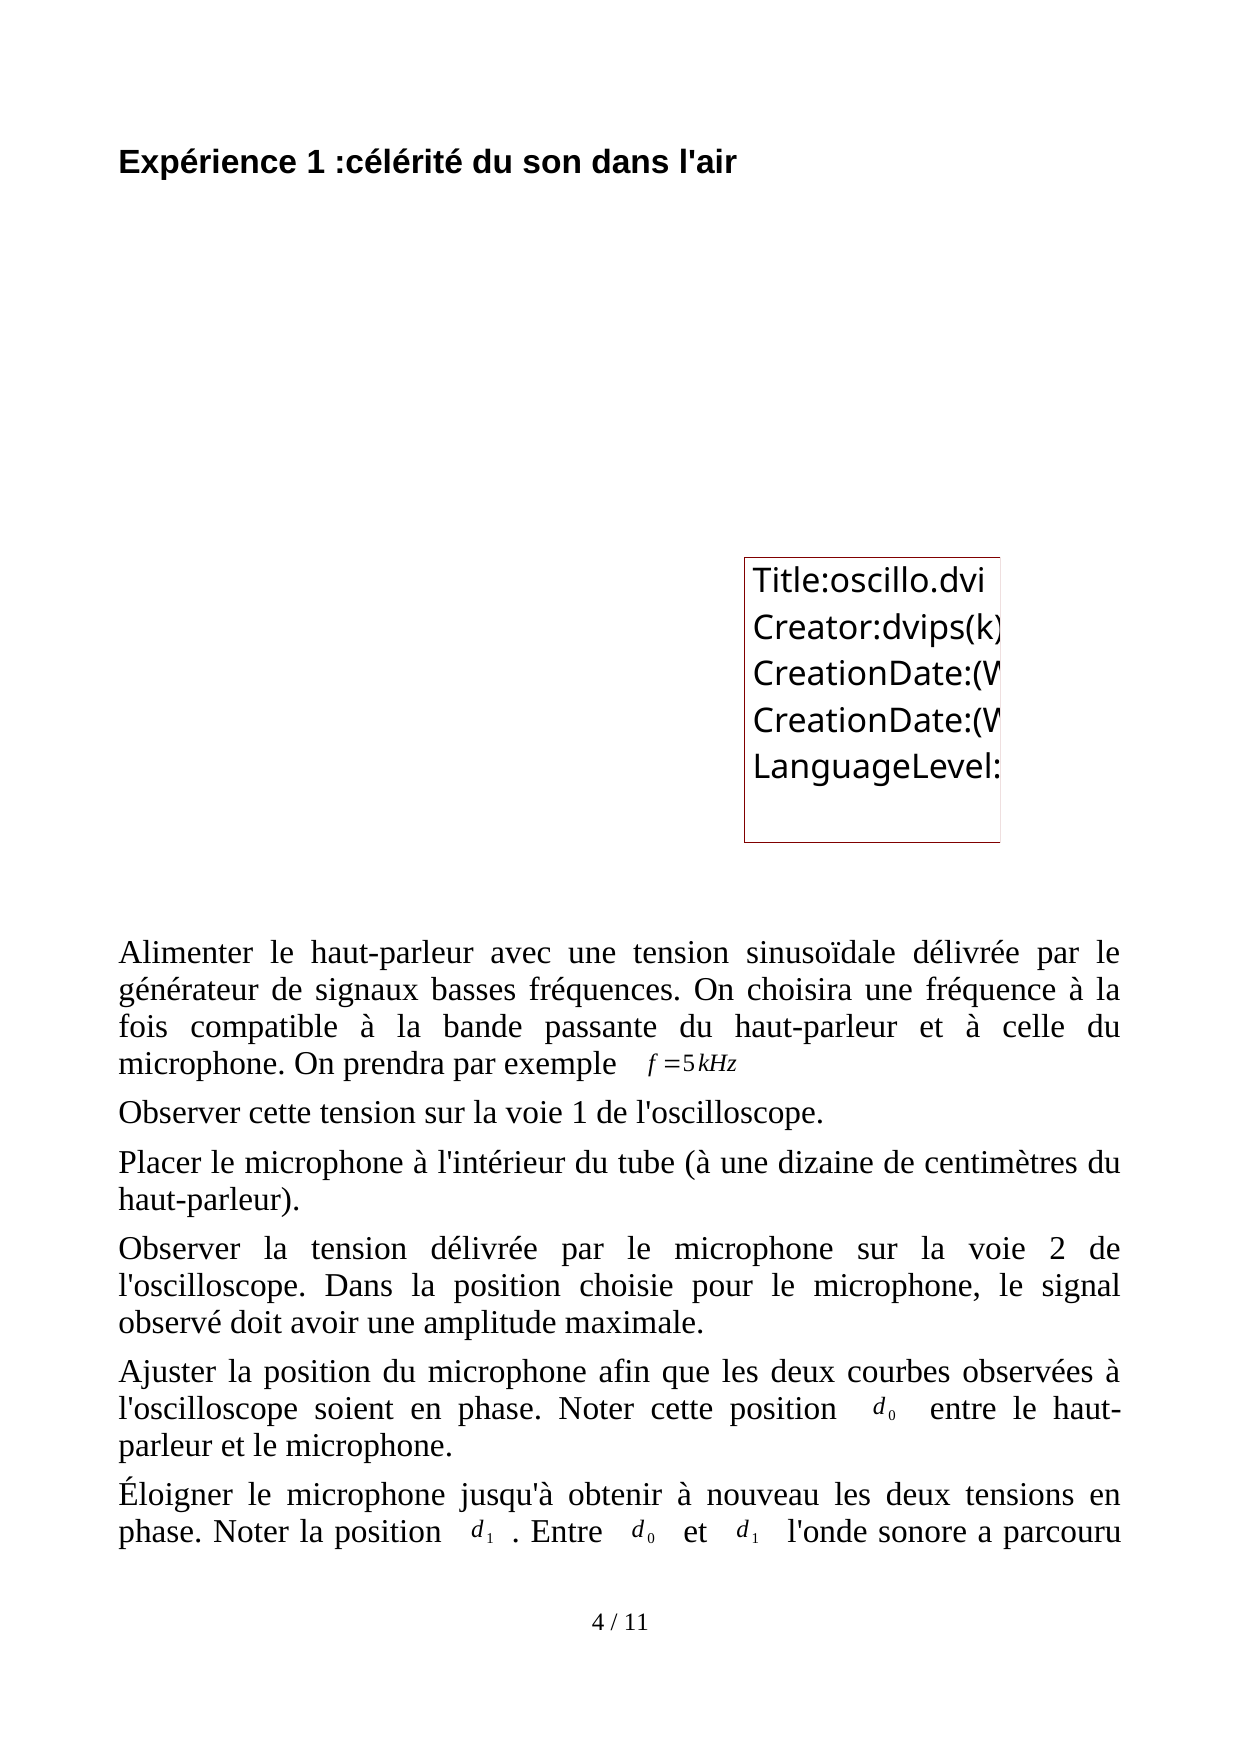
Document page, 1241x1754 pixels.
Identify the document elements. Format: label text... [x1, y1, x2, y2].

text Observer la tension délivrée par le microphone sur la voie 2 de l'oscilloscope. Dans la position choisie pour le microphone, le signal observé doit avoir une amplitude maximale. [118, 1230, 1122, 1340]
text Ajuster la position du microphone afin que les deux courbes observées à l'oscilloscope soient en phase. Noter cette position entre le haut-parleur et le microphone. [118, 1353, 1122, 1463]
text Placer le microphone à l'intérieur du tube (à une dizaine de centimètres du haut-parleur). [118, 1143, 1122, 1217]
text Alimenter le haut-parleur avec une tension sinusoïdale délivrée par le générateur de signaux basses fréquences. On choisira une fréquence à la fois compatible à la bande passante du haut-parleur et à celle du microphone. On prendra par exemple [118, 934, 1122, 1082]
text Observer cette tension sur la voie 1 de l'oscilloscope. [118, 1094, 1122, 1131]
table_cell [620, 549, 1122, 885]
table_header [118, 243, 1122, 549]
table_cell [118, 549, 620, 885]
text Éloigner le microphone jusqu'à obtenir à nouveau les deux tensions en phase. Noter la position . Entre et l'onde sonore a parcouru [118, 1476, 1122, 1550]
subtitle Expérience 1 :célérité du son dans l'air [118, 143, 1122, 181]
